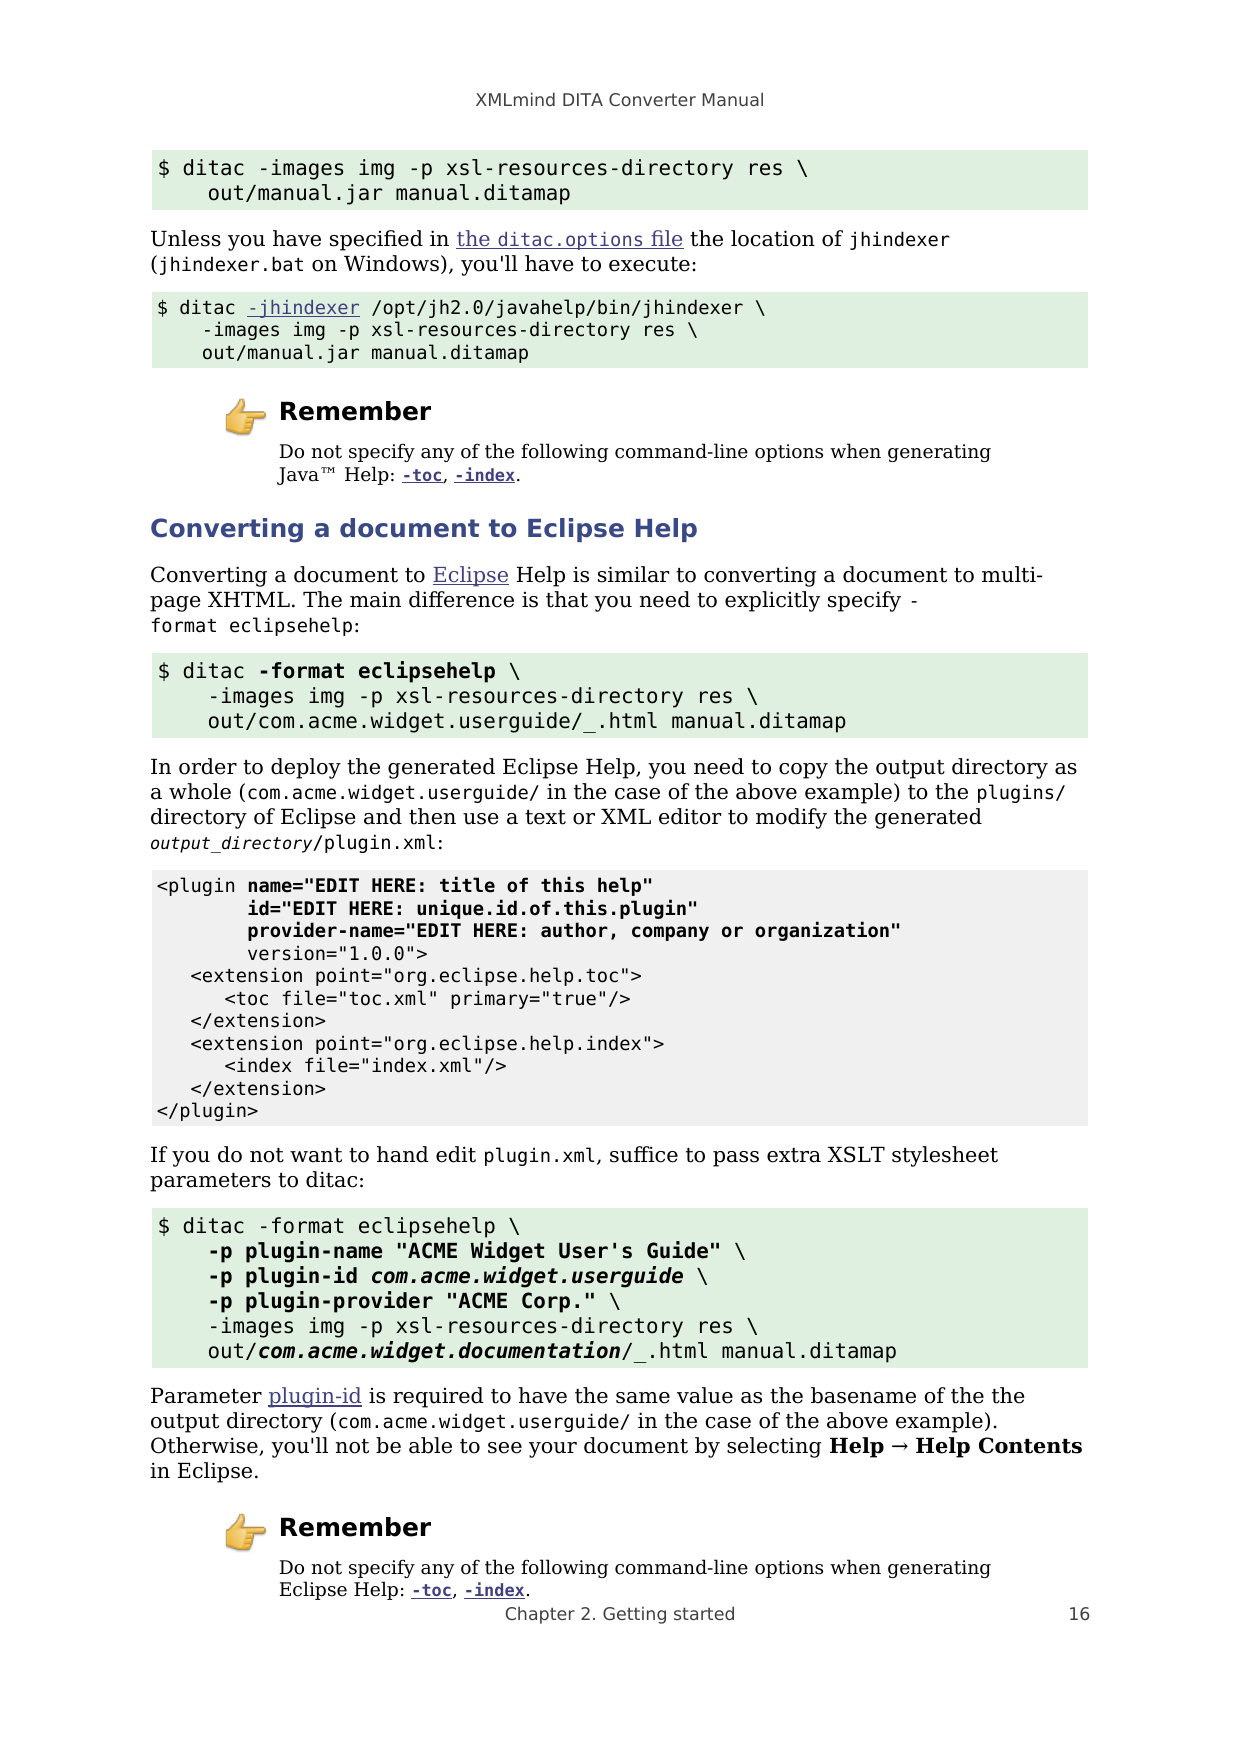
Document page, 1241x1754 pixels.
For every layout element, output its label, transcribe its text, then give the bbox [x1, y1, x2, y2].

table_header [225, 396, 279, 486]
text Unless you have specified in the ditac.options file the location of jhindexer (jhindexer.bat on Windows), you'll have to execute: [150, 226, 1090, 276]
picture [225, 1511, 267, 1554]
table_header Remember Do not specify any of the following command-line options when generating Java™ Help: -toc, -index. [279, 396, 1015, 486]
text $ ditac -jhindexer /opt/jh2.0/javahelp/bin/jhindexer \ -images img -p xsl-resources-directory res \ out/manual.jar manual.ditamap [152, 292, 1088, 368]
table_header Remember Do not specify any of the following command-line options when generating Eclipse Help: -toc, -index. [279, 1512, 1015, 1601]
text In order to deploy the generated Eclipse Help, you need to copy the output directory as a whole (com.acme.widget.userguide/ in the case of the above example) to the plugins/ directory of Eclipse and then use a text or XML editor to modify the generated output_directory/plugin.xml: [150, 754, 1090, 854]
text Parameter plugin-id is required to have the same value as the basename of the the output directory (com.acme.widget.userguide/ in the case of the above example). Otherwise, you'll not be able to see your document by selecting Help → Help Contents in Eclipse. [150, 1384, 1090, 1484]
text $ ditac -format eclipsehelp \ -images img -p xsl-resources-directory res \ out/com.acme.widget.userguide/_.html manual.ditamap [152, 653, 1088, 738]
text Converting a document to Eclipse Help [150, 514, 1090, 544]
text $ ditac -images img -p xsl-resources-directory res \ out/manual.jar manual.ditamap [152, 150, 1088, 210]
text <plugin name="EDIT HERE: title of this help" id="EDIT HERE: unique.id.of.this.plugin" provider-name="EDIT HERE: author, company or organization" version="1.0.0"> <extension point="org.eclipse.help.toc"> <toc file="toc.xml" primary="true"/> </extension> <extension point="org.eclipse.help.index"> <index file="index.xml"/> </extension> </plugin> [152, 870, 1088, 1126]
text Converting a document to Eclipse Help is similar to converting a document to multi-page XHTML. The main difference is that you need to explicitly specify -format eclipsehelp: [150, 562, 1090, 637]
text $ ditac -format eclipsehelp \ -p plugin-name "ACME Widget User's Guide" \ -p plugin-id com.acme.widget.userguide \ -p plugin-provider "ACME Corp." \ -images img -p xsl-resources-directory res \ out/com.acme.widget.documentation/_.html manual.ditamap [152, 1208, 1088, 1368]
table_header [225, 1512, 279, 1601]
text If you do not want to hand edit plugin.xml, suffice to pass extra XSLT stylesheet parameters to ditac: [150, 1142, 1090, 1192]
picture [225, 396, 267, 438]
